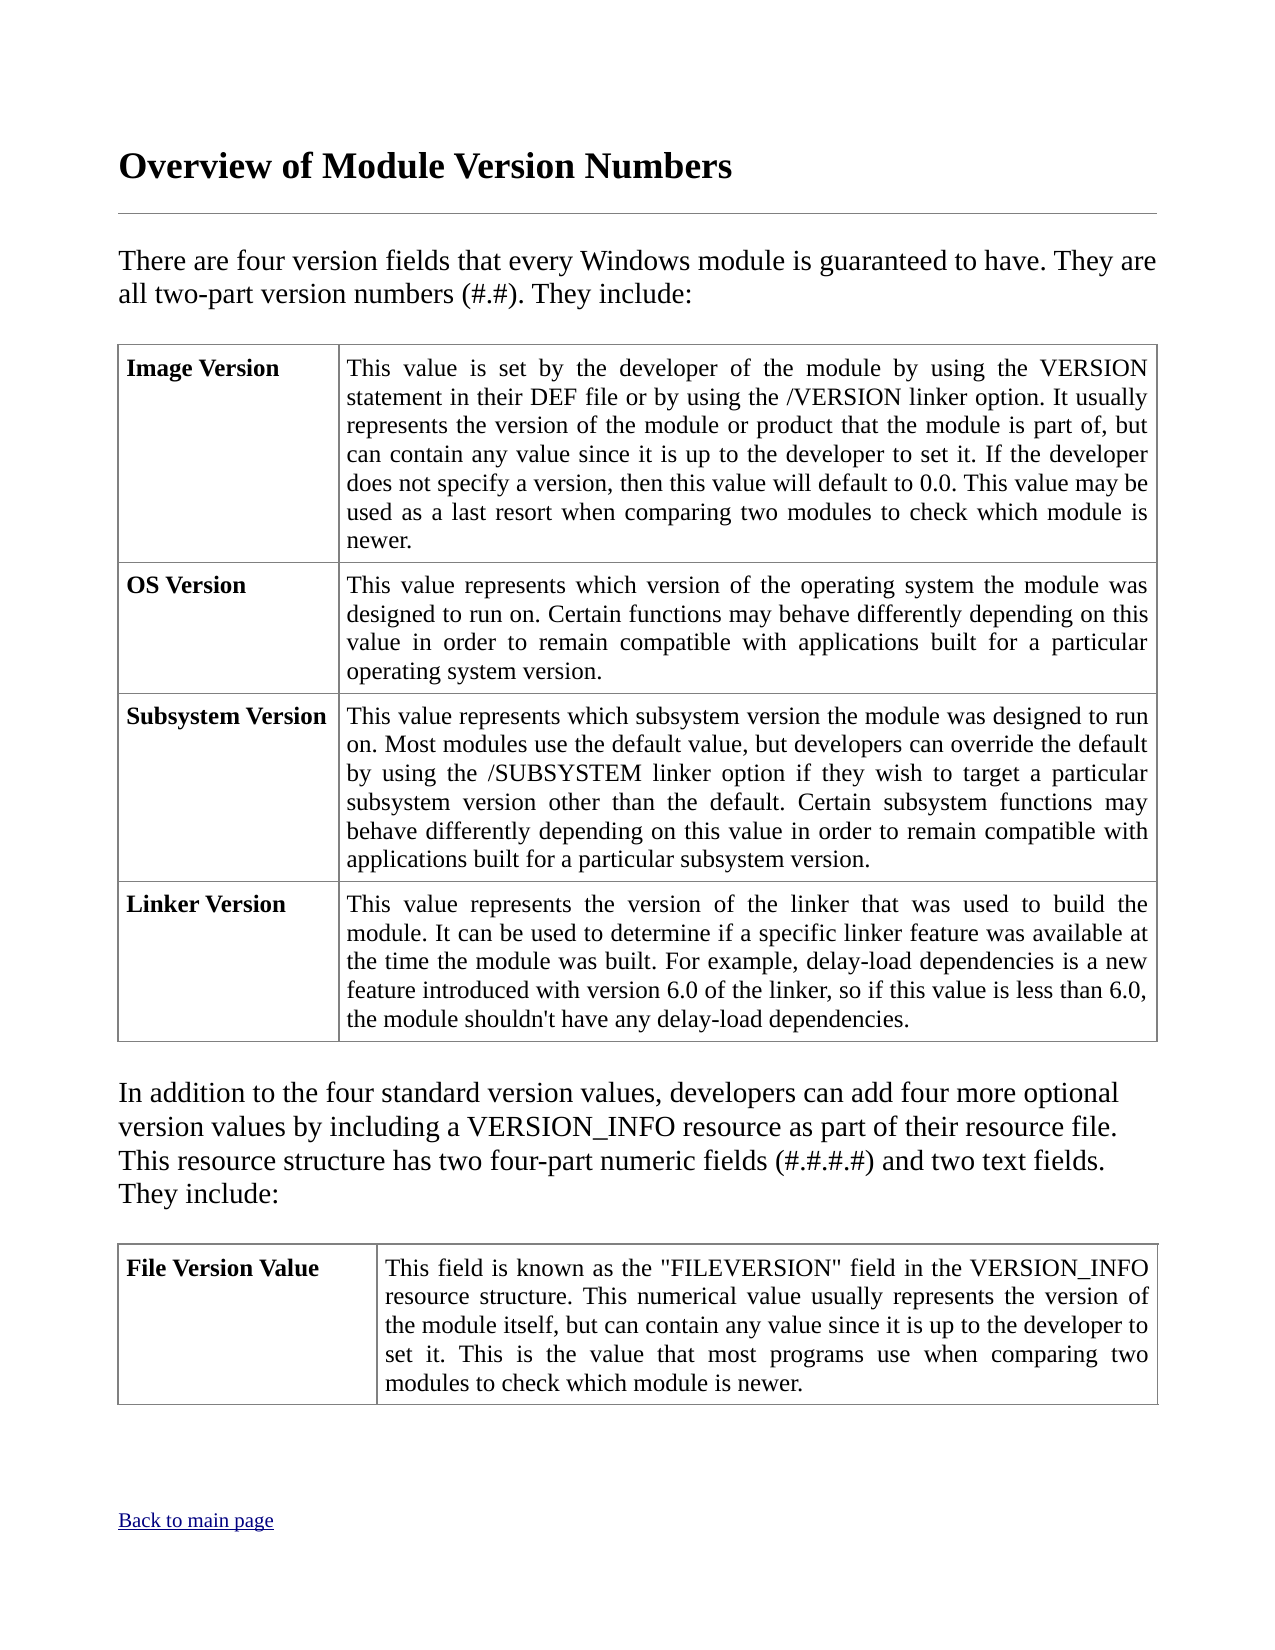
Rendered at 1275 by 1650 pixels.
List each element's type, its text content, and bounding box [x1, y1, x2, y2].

table_cell This value represents the version of the linker that was used to build the module. It can be used to determine if a specific linker feature was available at the time the module was built. For example, delay-load dependencies is a new feature introduced with version 6.0 of the linker, so if this value is less than 6.0, the module shouldn't have any delay-load dependencies. [340, 882, 1156, 1041]
table_cell This value represents which subsystem version the module was designed to run on. Most modules use the default value, but developers can override the default by using the /SUBSYSTEM linker option if they wish to target a particular subsystem version other than the default. Certain subsystem functions may behave differently depending on this value in order to remain compatible with applications built for a particular subsystem version. [340, 694, 1156, 881]
table_header Image Version [119, 345, 338, 562]
text There are four version fields that every Windows module is guaranteed to have. They are all two-part version numbers (#.#). They include: [118, 243, 1157, 310]
table_header This value is set by the developer of the module by using the VERSION statement in their DEF file or by using the /VERSION linker option. It usually represents the version of the module or product that the module is part of, but can contain any value since it is up to the developer to set it. If the developer does not specify a version, then this value will default to 0.0. This value may be used as a last resort when comparing two modules to check which module is newer. [340, 345, 1156, 562]
text In addition to the four standard version values, developers can add four more optional version values by including a VERSION_INFO resource as part of their resource file. This resource structure has two four-part numeric fields (#.#.#.#) and two text fields. They include: [118, 1076, 1157, 1210]
table_cell OS Version [119, 563, 338, 693]
table_header This field is known as the "FILEVERSION" field in the VERSION_INFO resource structure. This numerical value usually represents the version of the module itself, but can contain any value since it is up to the developer to set it. This is the value that most programs use when comparing two modules to check which module is newer. [378, 1245, 1157, 1404]
table_cell Linker Version [119, 882, 338, 1041]
table_header File Version Value [119, 1245, 376, 1404]
subtitle Overview of Module Version Numbers [118, 143, 1157, 186]
table_cell This value represents which version of the operating system the module was designed to run on. Certain functions may behave differently depending on this value in order to remain compatible with applications built for a particular operating system version. [340, 563, 1156, 693]
table_cell Subsystem Version [119, 694, 338, 881]
